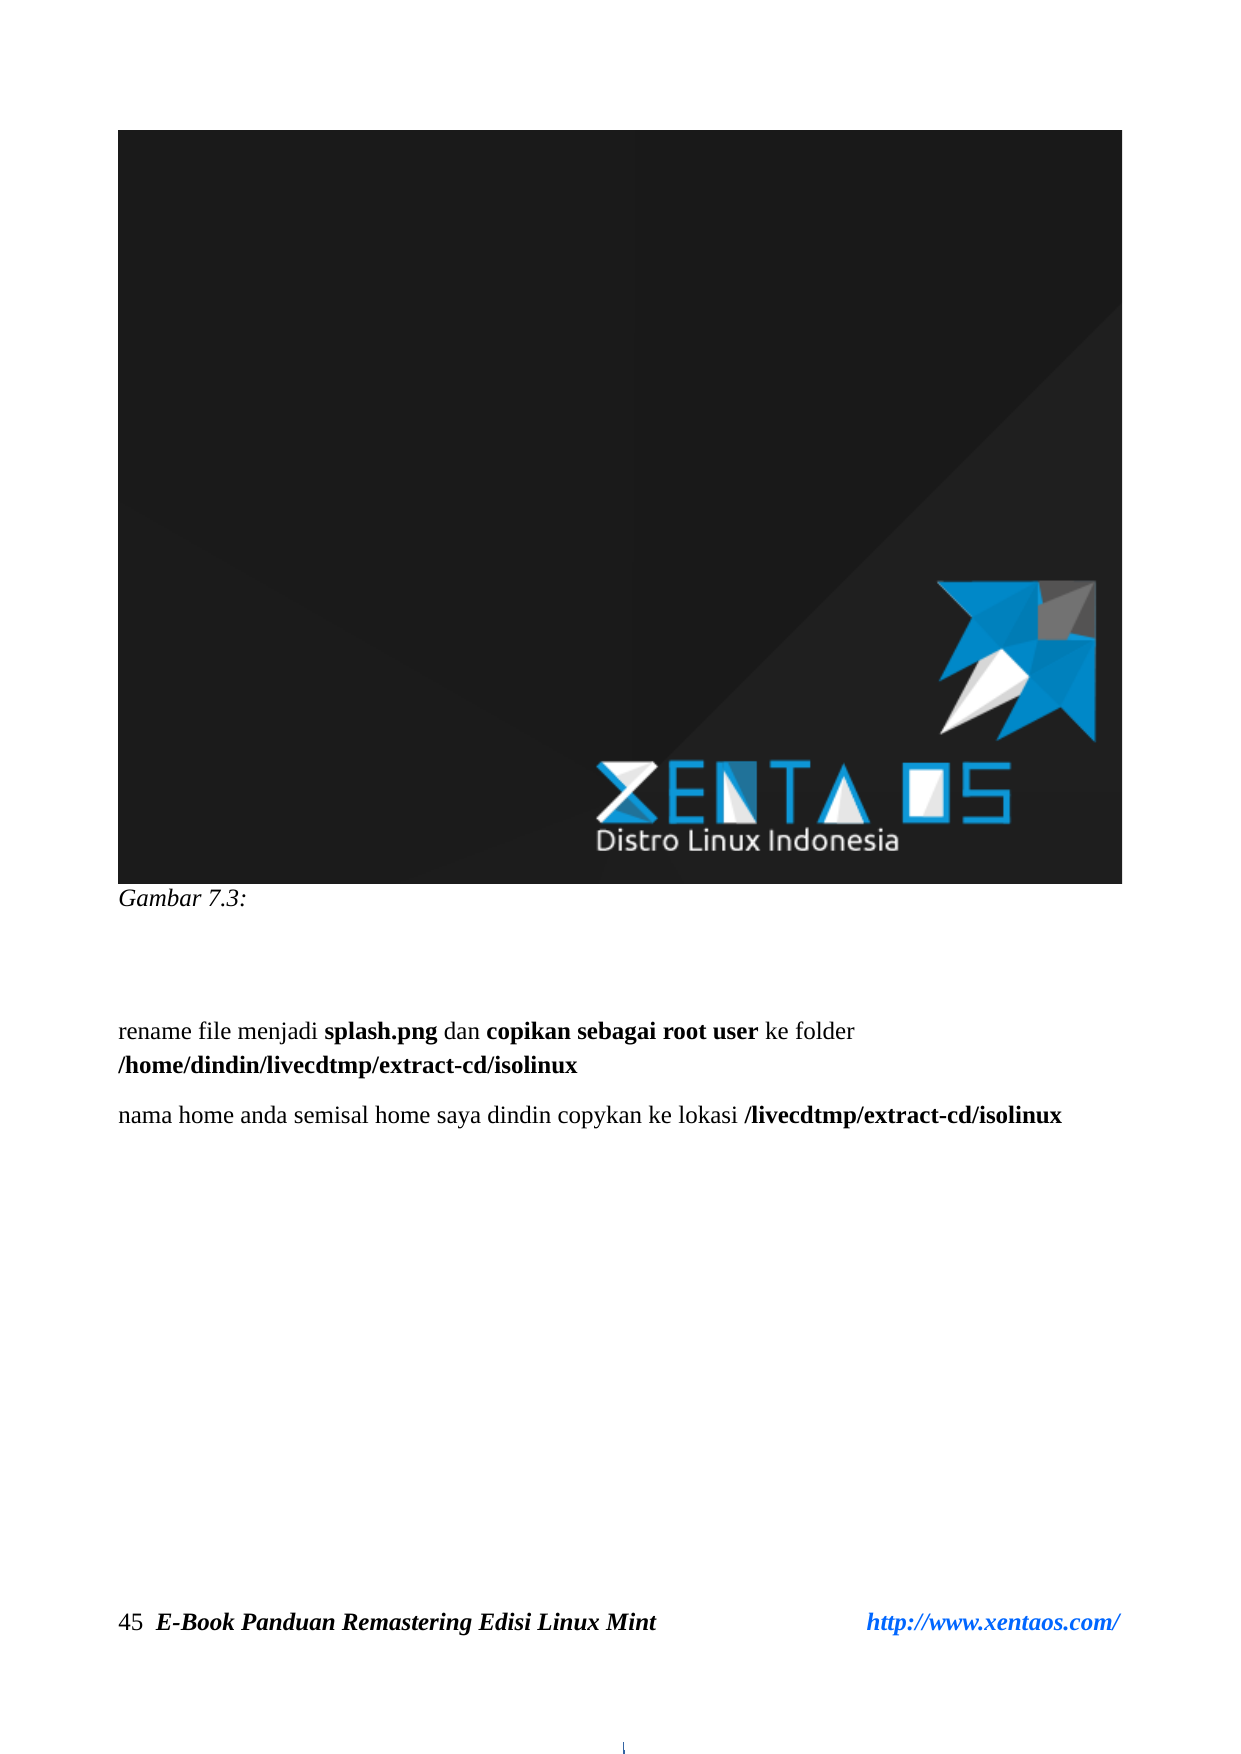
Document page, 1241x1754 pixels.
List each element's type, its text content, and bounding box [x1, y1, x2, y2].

text rename file menjadi splash.png dan copikan sebagai root user ke folder /home/dindin/livecdtmp/extract-cd/isolinux [118, 1016, 1122, 1079]
text Gambar 7.3: [118, 884, 1122, 912]
text nama home anda semisal home saya dindin copykan ke lokasi /livecdtmp/extract-cd/isolinux [118, 1100, 1122, 1128]
picture [118, 130, 1123, 884]
